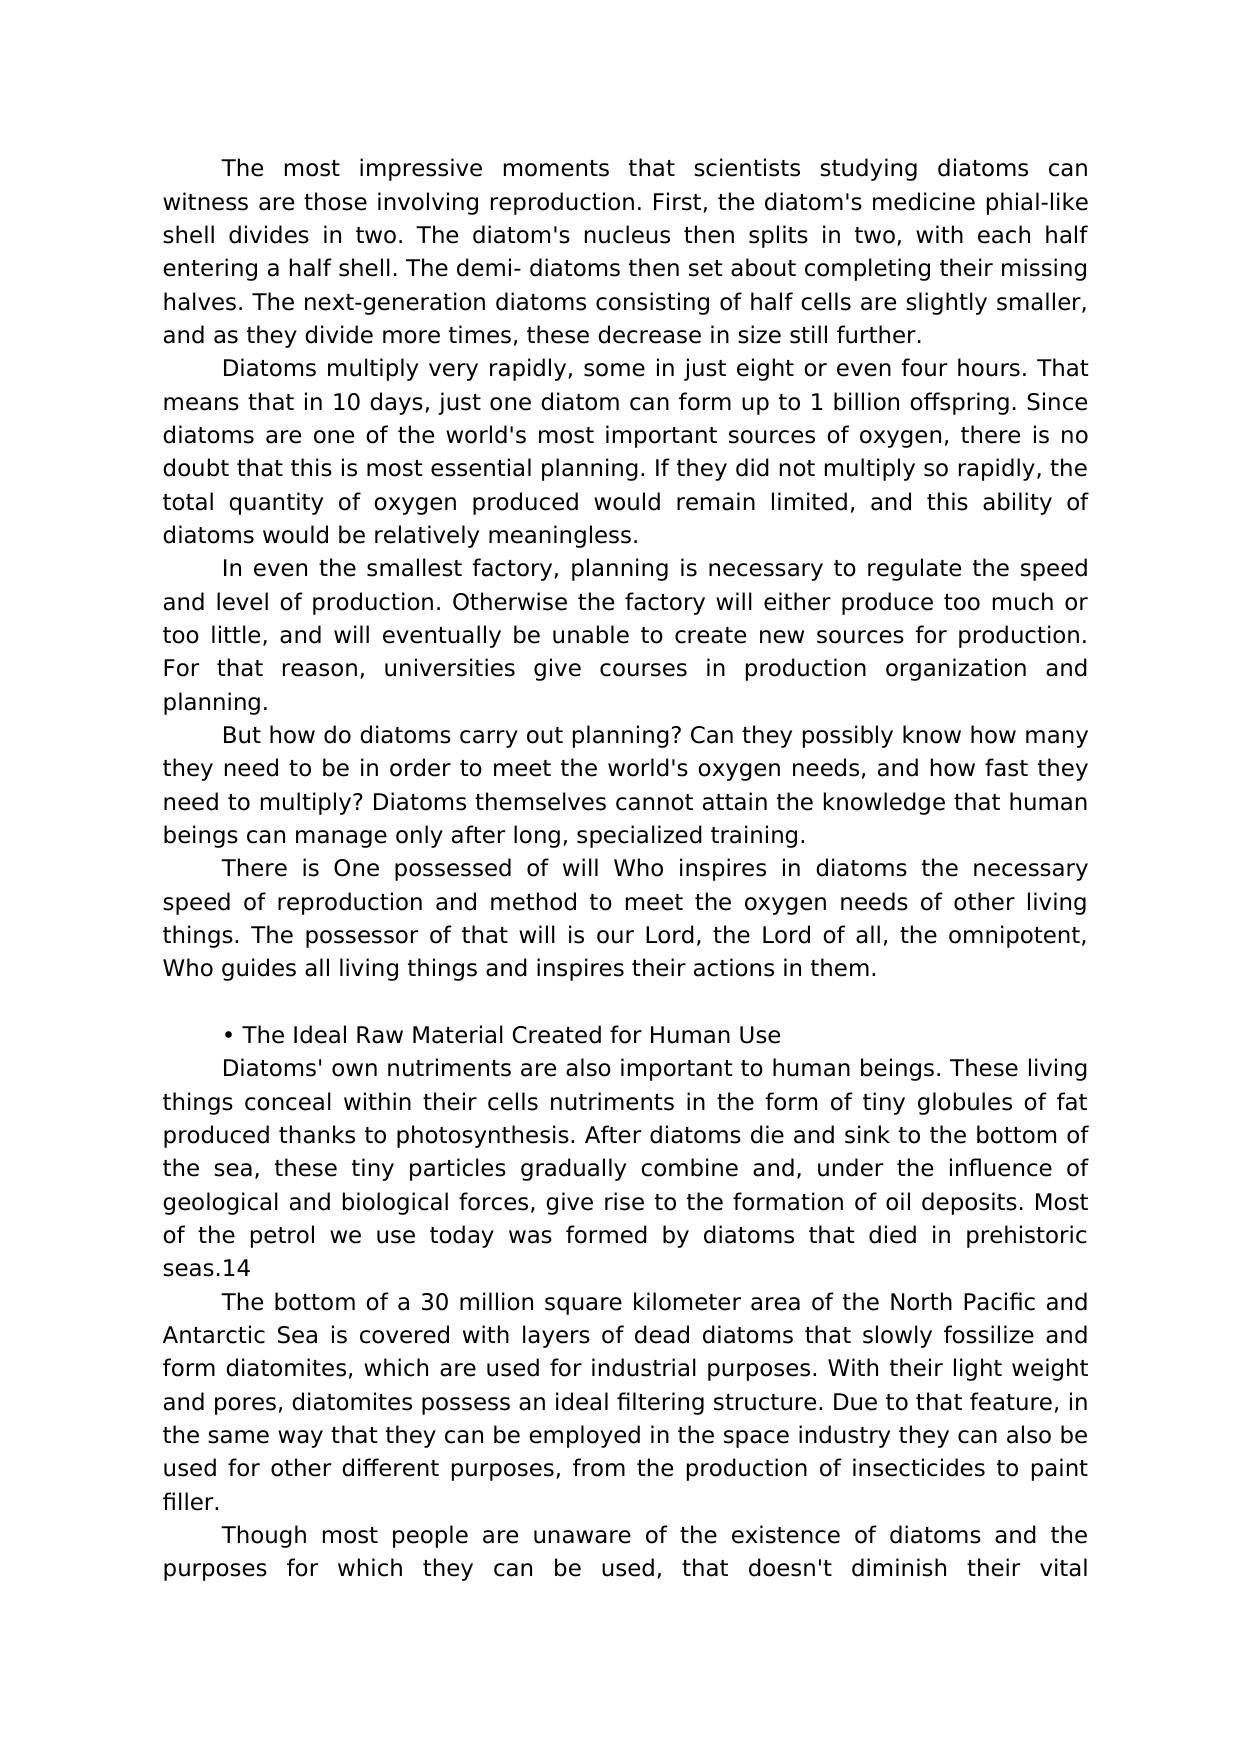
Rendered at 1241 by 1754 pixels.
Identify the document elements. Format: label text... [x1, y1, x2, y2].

text Though most people are unaware of the existence of diatoms and the purposes for which they can be used, that doesn't diminish their vital [162, 1517, 1090, 1583]
text • The Ideal Raw Material Created for Human Use [162, 1017, 1090, 1050]
text But how do diatoms carry out planning? Can they possibly know how many they need to be in order to meet the world's oxygen needs, and how fast they need to multiply? Diatoms themselves cannot attain the knowledge that human beings can manage only after long, specialized training. [162, 717, 1090, 850]
text There is One possessed of will Who inspires in diatoms the necessary speed of reproduction and method to meet the oxygen needs of other living things. The possessor of that will is our Lord, the Lord of all, the omnipotent, Who guides all living things and inspires their actions in them. [162, 850, 1090, 983]
text Diatoms' own nutriments are also important to human beings. These living things conceal within their cells nutriments in the form of tiny globules of fat produced thanks to photosynthesis. After diatoms die and sink to the bottom of the sea, these tiny particles gradually combine and, under the influence of geological and biological forces, give rise to the formation of oil deposits. Most of the petrol we use today was formed by diatoms that died in prehistoric seas.14 [162, 1050, 1090, 1283]
text The bottom of a 30 million square kilometer area of the North Pacific and Antarctic Sea is covered with layers of dead diatoms that slowly fossilize and form diatomites, which are used for industrial purposes. With their light weight and pores, diatomites possess an ideal filtering structure. Due to that feature, in the same way that they can be employed in the space industry they can also be used for other different purposes, from the production of insecticides to paint filler. [162, 1283, 1090, 1517]
text Diatoms multiply very rapidly, some in just eight or even four hours. That means that in 10 days, just one diatom can form up to 1 billion offspring. Since diatoms are one of the world's most important sources of oxygen, there is no doubt that this is most essential planning. If they did not multiply so rapidly, the total quantity of oxygen produced would remain limited, and this ability of diatoms would be relatively meaningless. [162, 350, 1090, 550]
text The most impressive moments that scientists studying diatoms can witness are those involving reproduction. First, the diatom's medicine phial-like shell divides in two. The diatom's nucleus then splits in two, with each half entering a half shell. The demi- diatoms then set about completing their missing halves. The next-generation diatoms consisting of half cells are slightly smaller, and as they divide more times, these decrease in size still further. [162, 150, 1090, 350]
text In even the smallest factory, planning is necessary to regulate the speed and level of production. Otherwise the factory will either produce too much or too little, and will eventually be unable to create new sources for production. For that reason, universities give courses in production organization and planning. [162, 550, 1090, 717]
